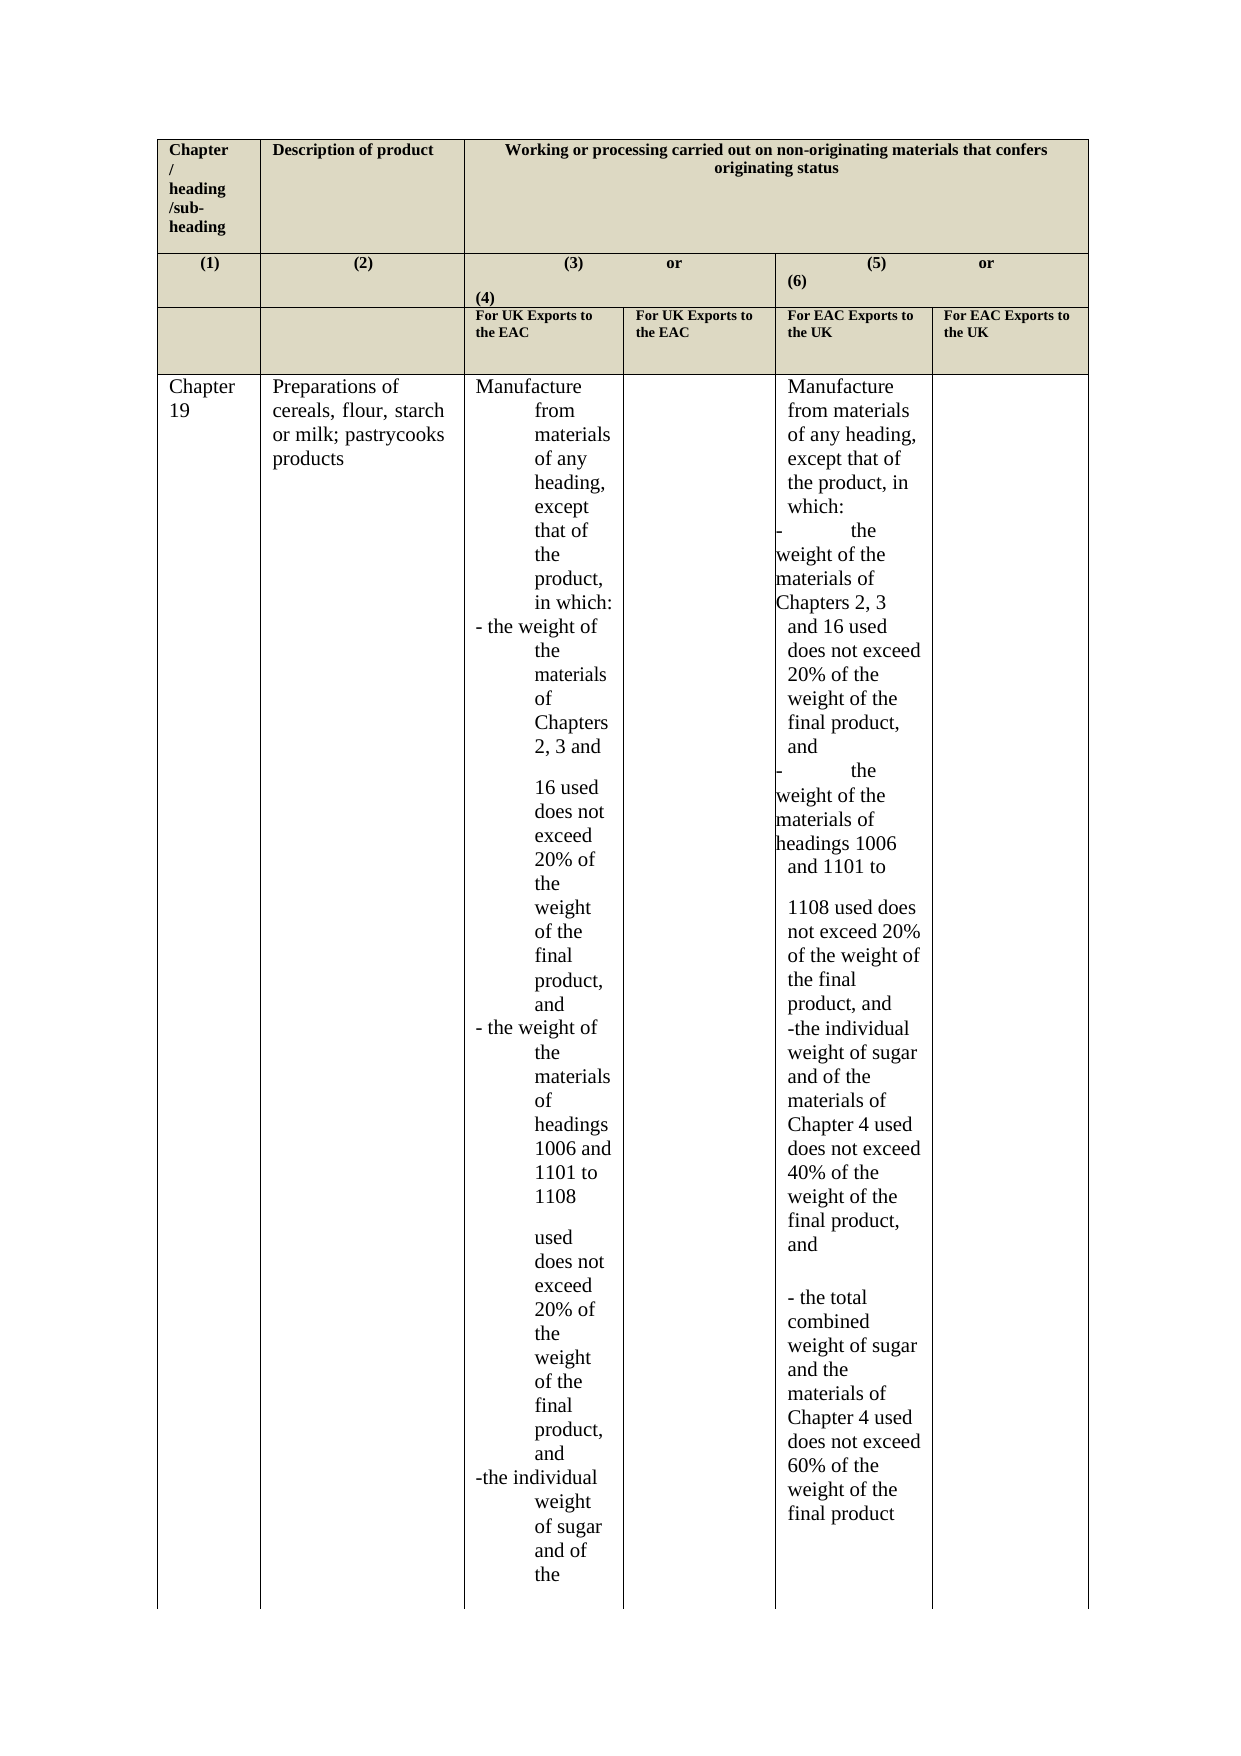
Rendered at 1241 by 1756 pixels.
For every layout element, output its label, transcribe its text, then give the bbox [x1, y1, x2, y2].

table_cell [933, 375, 1088, 1609]
table_cell [261, 308, 464, 374]
table_cell Manufacture from materials of any heading, except that of the product, in which: the weight of the materials of Chapters 2, 3 and 16 used does not exceed 20% of the weight of the final product, and the weight of the materials of headings 1006 and 1101 to 1108 used does not exceed 20% of the weight of the final product, and -the individual weight of sugar and of the [465, 375, 623, 1609]
table_cell For UK Exports to the EAC [624, 308, 775, 374]
table_cell Manufacture from materials of any heading, except that of the product, in which: the weight of the materials of Chapters 2, 3 and 16 used does not exceed 20% of the weight of the final product, and the weight of the materials of headings 1006 and 1101 to 1108 used does not exceed 20% of the weight of the final product, and -the individual weight of sugar and of the materials of Chapter 4 used does not exceed 40% of the weight of the final product, and [776, 375, 932, 1273]
table_header Working or processing carried out on non-originating materials that confers originating status [465, 140, 1088, 253]
table_cell or [932, 254, 1088, 307]
table_cell [158, 1273, 260, 1609]
table_cell For UK Exports to the EAC [465, 308, 623, 374]
table_cell Chapter 19 [158, 375, 260, 1273]
table_cell [624, 375, 775, 1609]
table_cell [261, 1273, 464, 1609]
table_cell (3) [529, 254, 624, 307]
table_cell or [624, 254, 775, 307]
table_cell (5) (6) [776, 254, 932, 307]
table_cell (2) [261, 254, 464, 307]
table_header Description of product [261, 140, 464, 253]
table_cell (1) [158, 254, 260, 307]
table_cell (4) [465, 254, 529, 307]
table_cell [158, 308, 260, 374]
table_cell For EAC Exports to the UK [933, 308, 1088, 374]
table_header Chapter/heading/sub-heading [158, 140, 260, 253]
table_cell - the total combined weight of sugar and the materials of Chapter 4 used does not exceed 60% of the weight of the final product [776, 1273, 932, 1609]
table_cell For EAC Exports to the UK [776, 308, 932, 374]
table_cell Preparations of cereals, flour, starch or milk; pastrycooks products [261, 375, 464, 1273]
